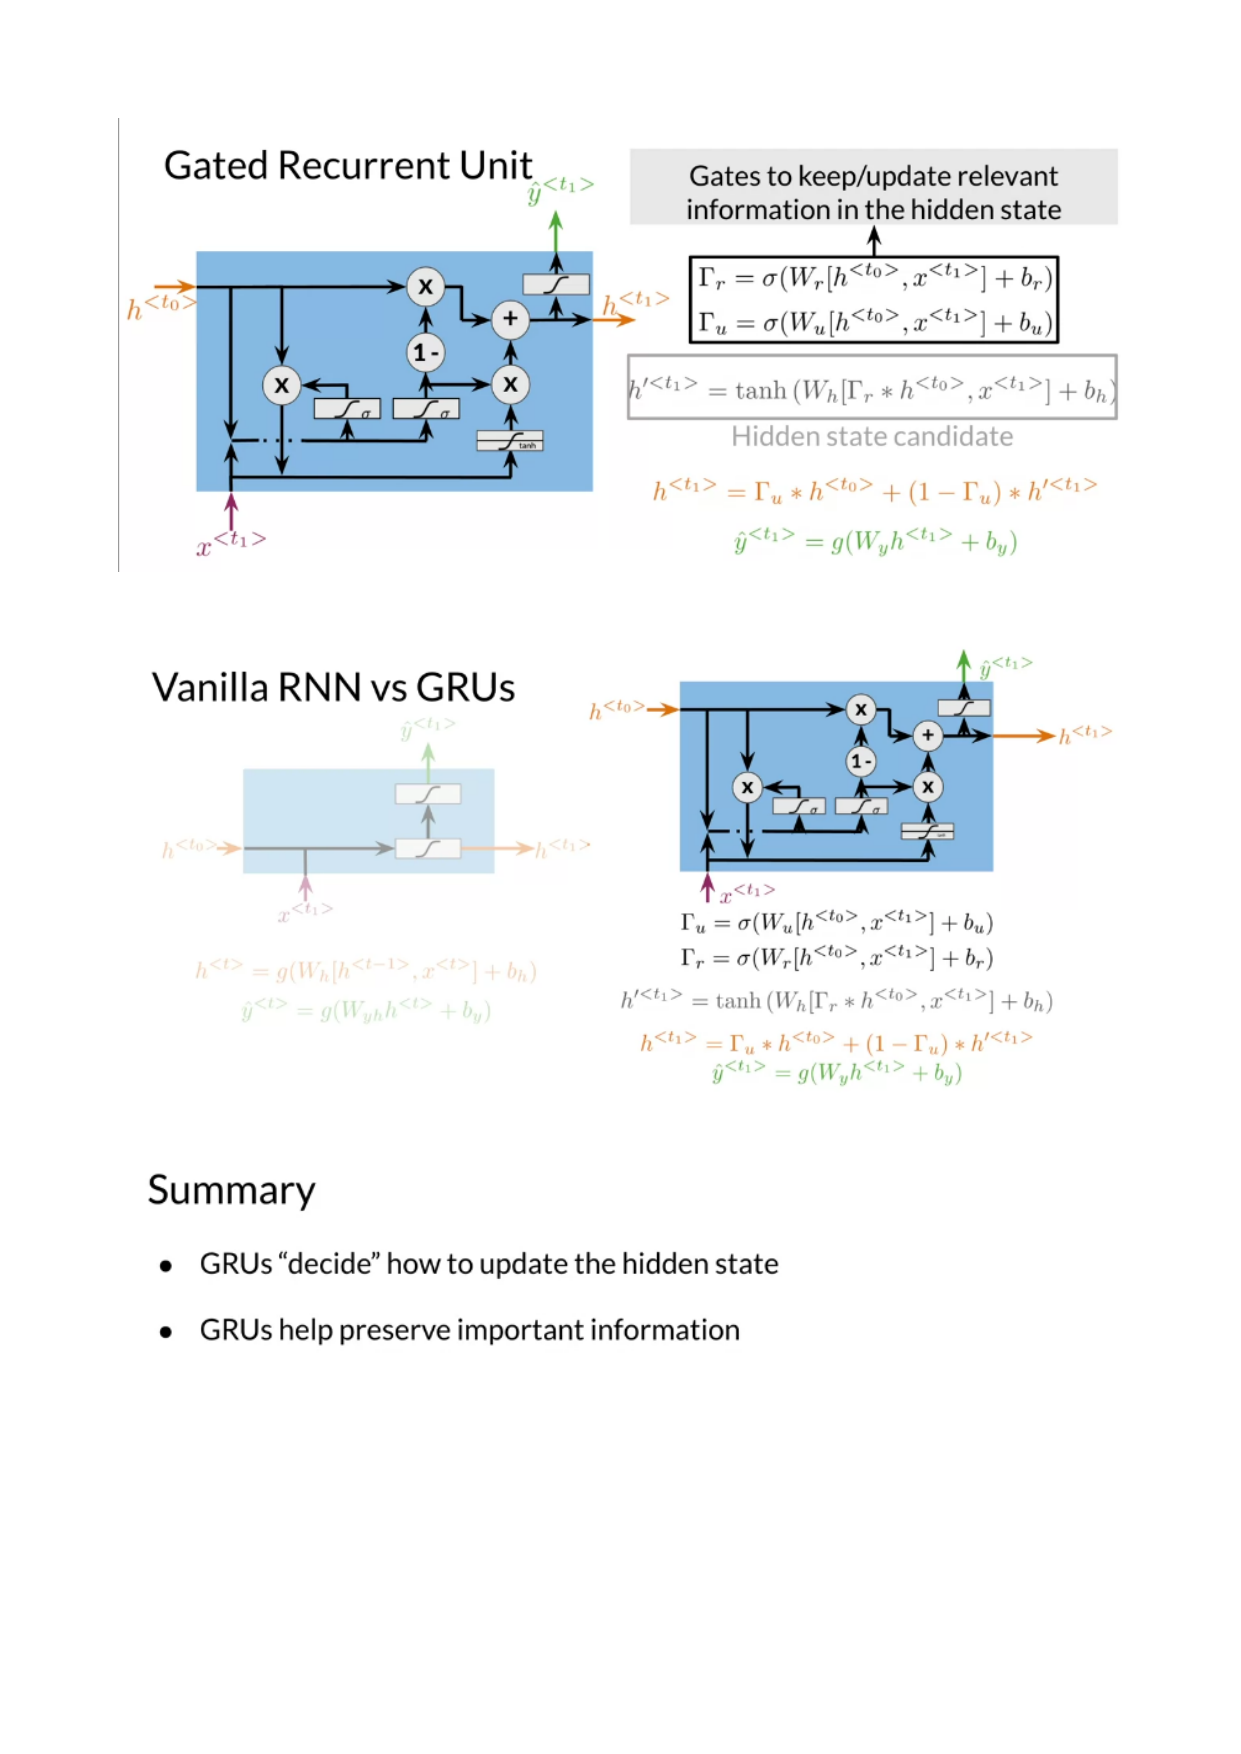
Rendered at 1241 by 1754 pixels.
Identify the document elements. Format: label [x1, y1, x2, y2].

picture [118, 118, 1123, 572]
picture [118, 1161, 1123, 1365]
picture [118, 628, 1123, 1104]
